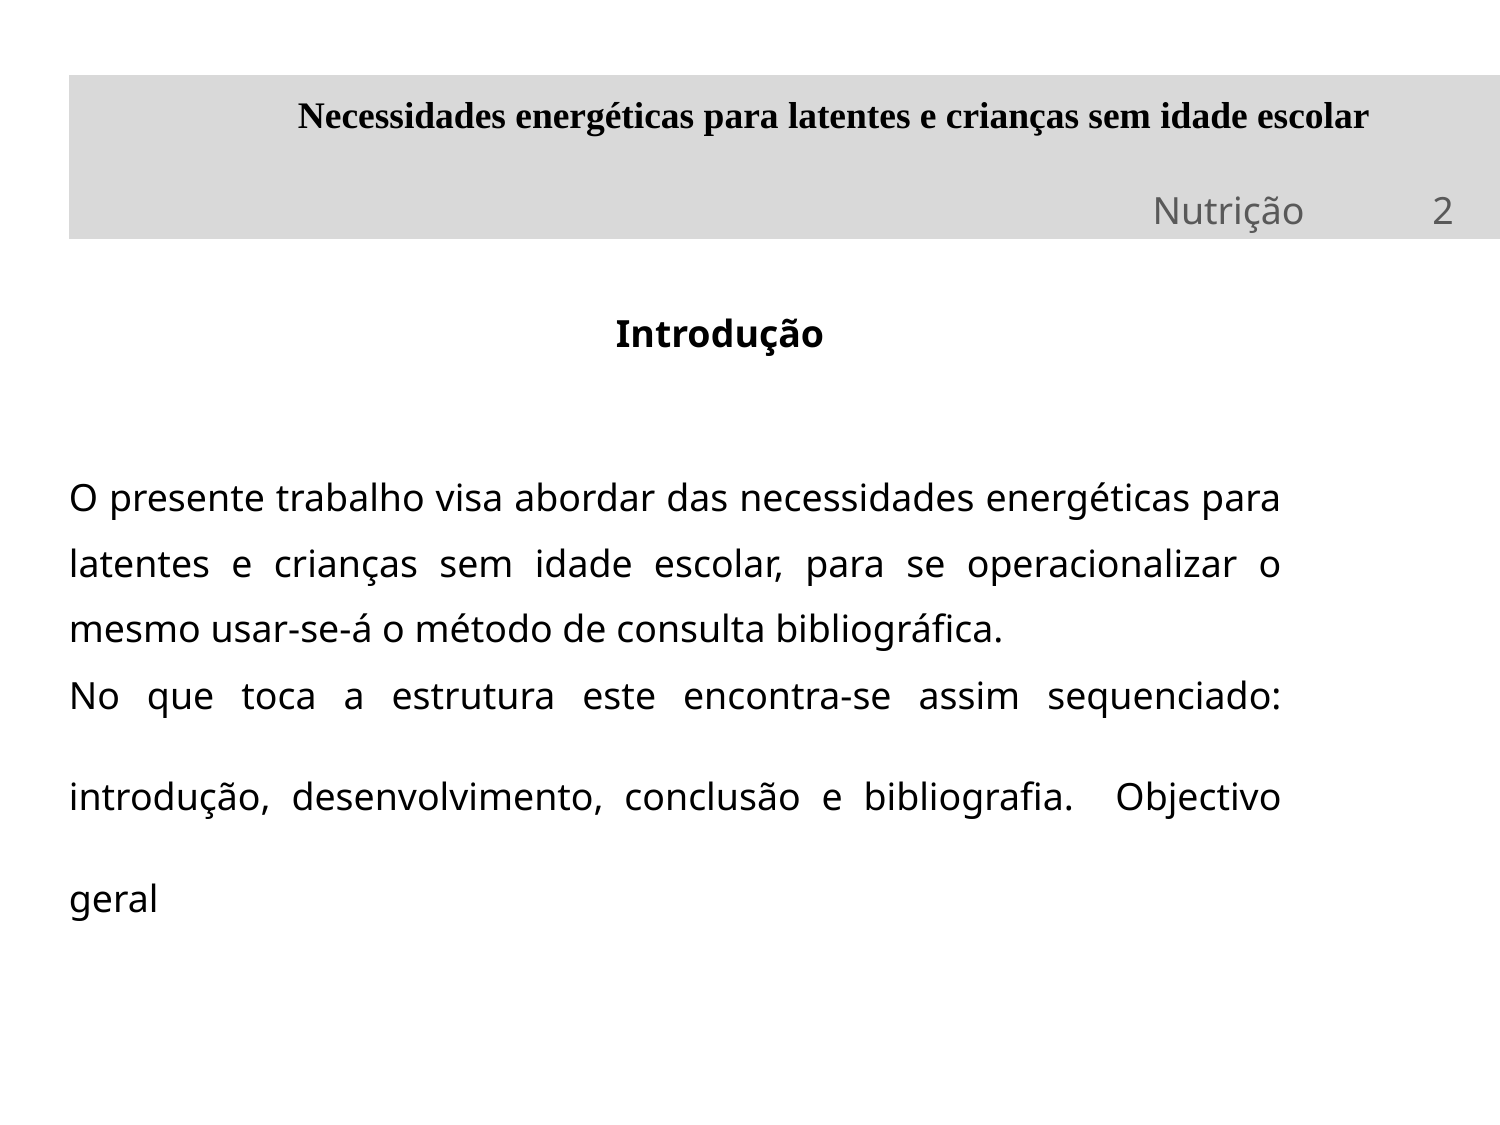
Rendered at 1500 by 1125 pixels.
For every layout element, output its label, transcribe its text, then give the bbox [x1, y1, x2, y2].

subtitle Introdução [68, 307, 1391, 358]
text No que toca a estrutura este encontra-se assim sequenciado: introdução, desenvolvimento, conclusão e bibliografia. Objectivo geral [69, 669, 1282, 923]
text O presente trabalho visa abordar das necessidades energéticas para latentes e crianças sem idade escolar, para se operacionalizar o mesmo usar-se-á o método de consulta bibliográfica. [69, 471, 1282, 654]
